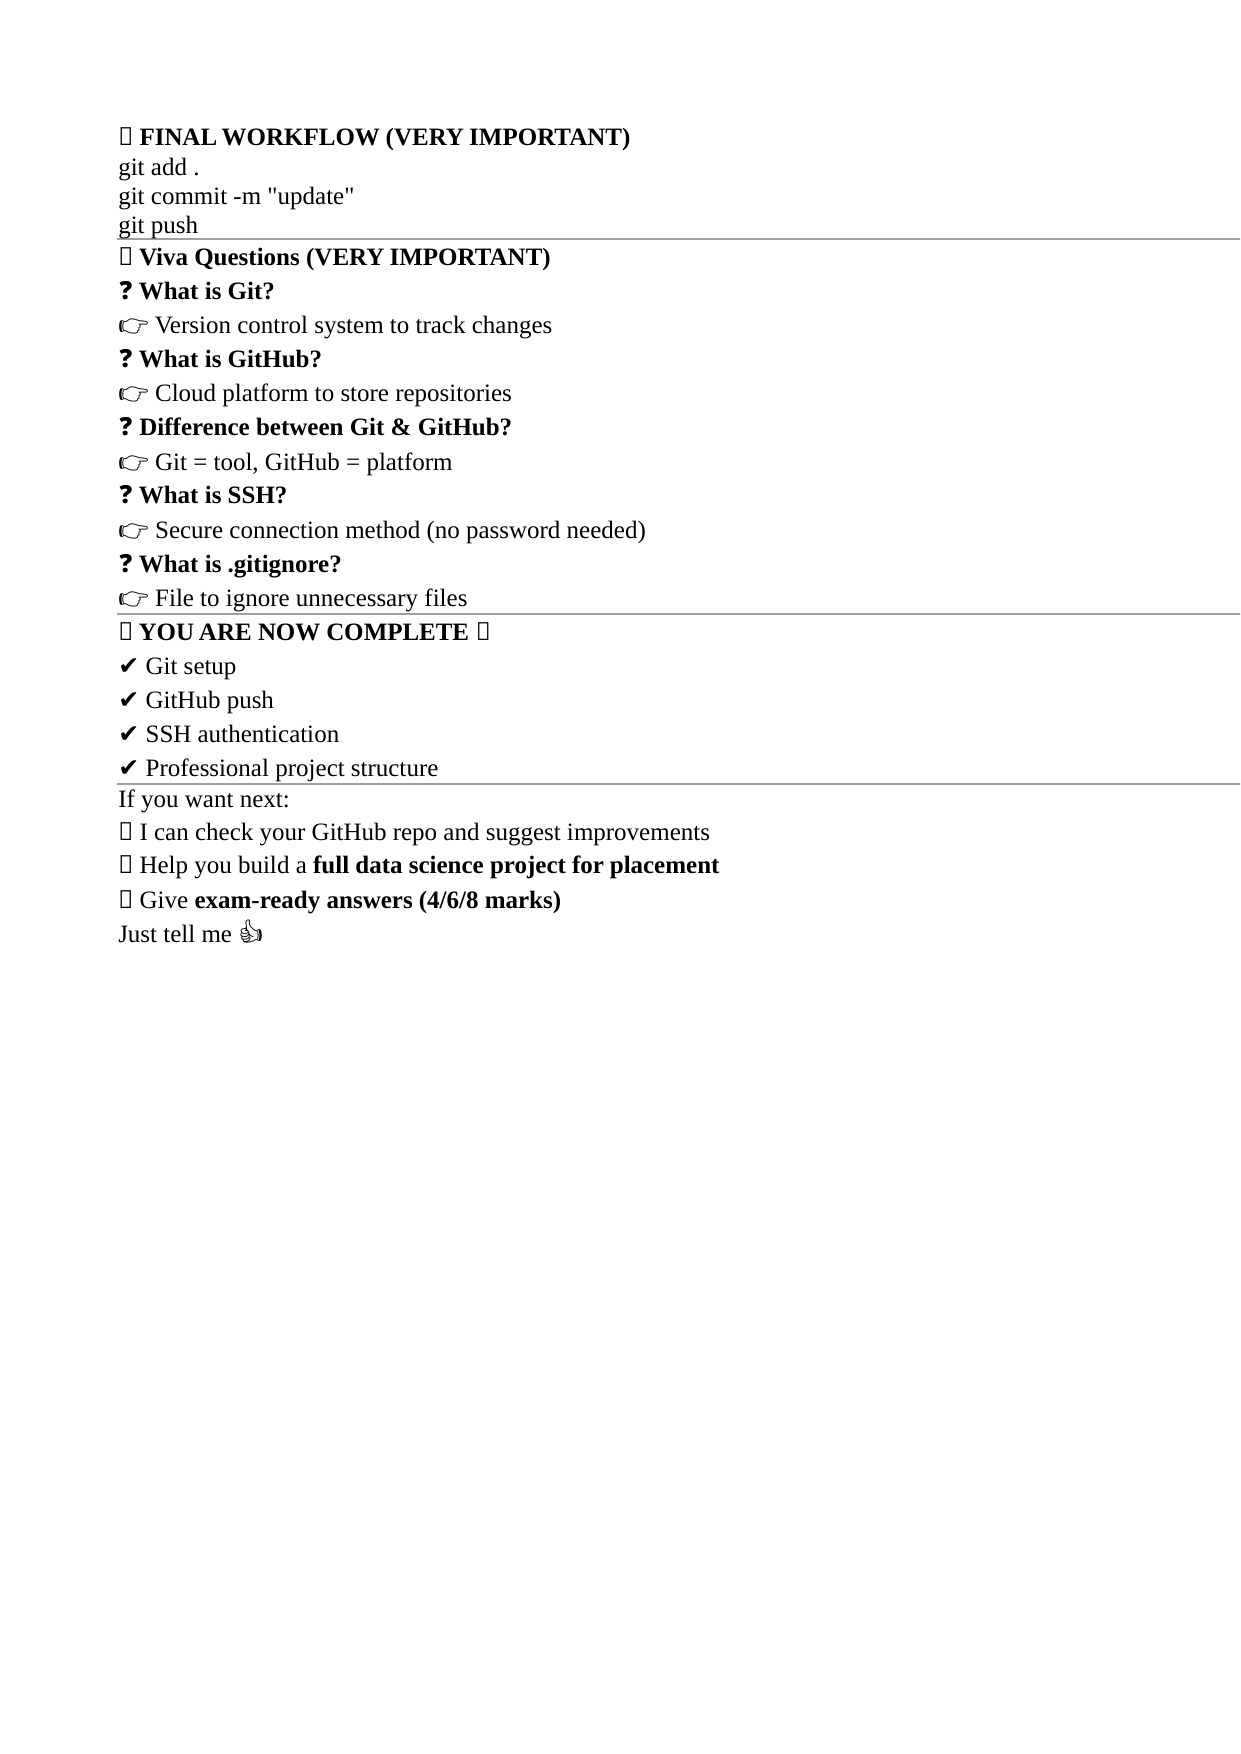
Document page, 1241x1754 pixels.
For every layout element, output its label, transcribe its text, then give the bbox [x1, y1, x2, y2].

text 👉 Secure connection method (no password needed) [118, 511, 1122, 545]
text 👉 Cloud platform to store repositories [118, 375, 1122, 409]
text ✔ Git setup ✔ GitHub push ✔ SSH authentication ✔ Professional project structure [118, 648, 1122, 783]
text ❓ What is .gitignore? [118, 545, 1122, 579]
text git add . [118, 152, 1122, 181]
text ❓ What is Git? [118, 273, 1122, 307]
text 👉 Git = tool, GitHub = platform [118, 443, 1122, 477]
text 👉 File to ignore unnecessary files [118, 579, 1122, 613]
text ❓ Difference between Git & GitHub? [118, 409, 1122, 443]
text ❓ What is GitHub? [118, 341, 1122, 375]
text 👉 Version control system to track changes [118, 307, 1122, 341]
text 🔁 FINAL WORKFLOW (VERY IMPORTANT) [118, 118, 1122, 152]
text Just tell me 👍 [118, 915, 1122, 949]
text If you want next: ✅ I can check your GitHub repo and suggest improvements ✅ Help you build a full data science project for placement ✅ Give exam-ready answers (4/6/8 marks) [118, 785, 1122, 915]
text ✅ YOU ARE NOW COMPLETE 🎉 [118, 615, 1122, 648]
text 🎯 Viva Questions (VERY IMPORTANT) [118, 240, 1122, 273]
text ❓ What is SSH? [118, 477, 1122, 511]
text git commit -m "update" [118, 181, 1122, 210]
text git push [118, 210, 1122, 238]
